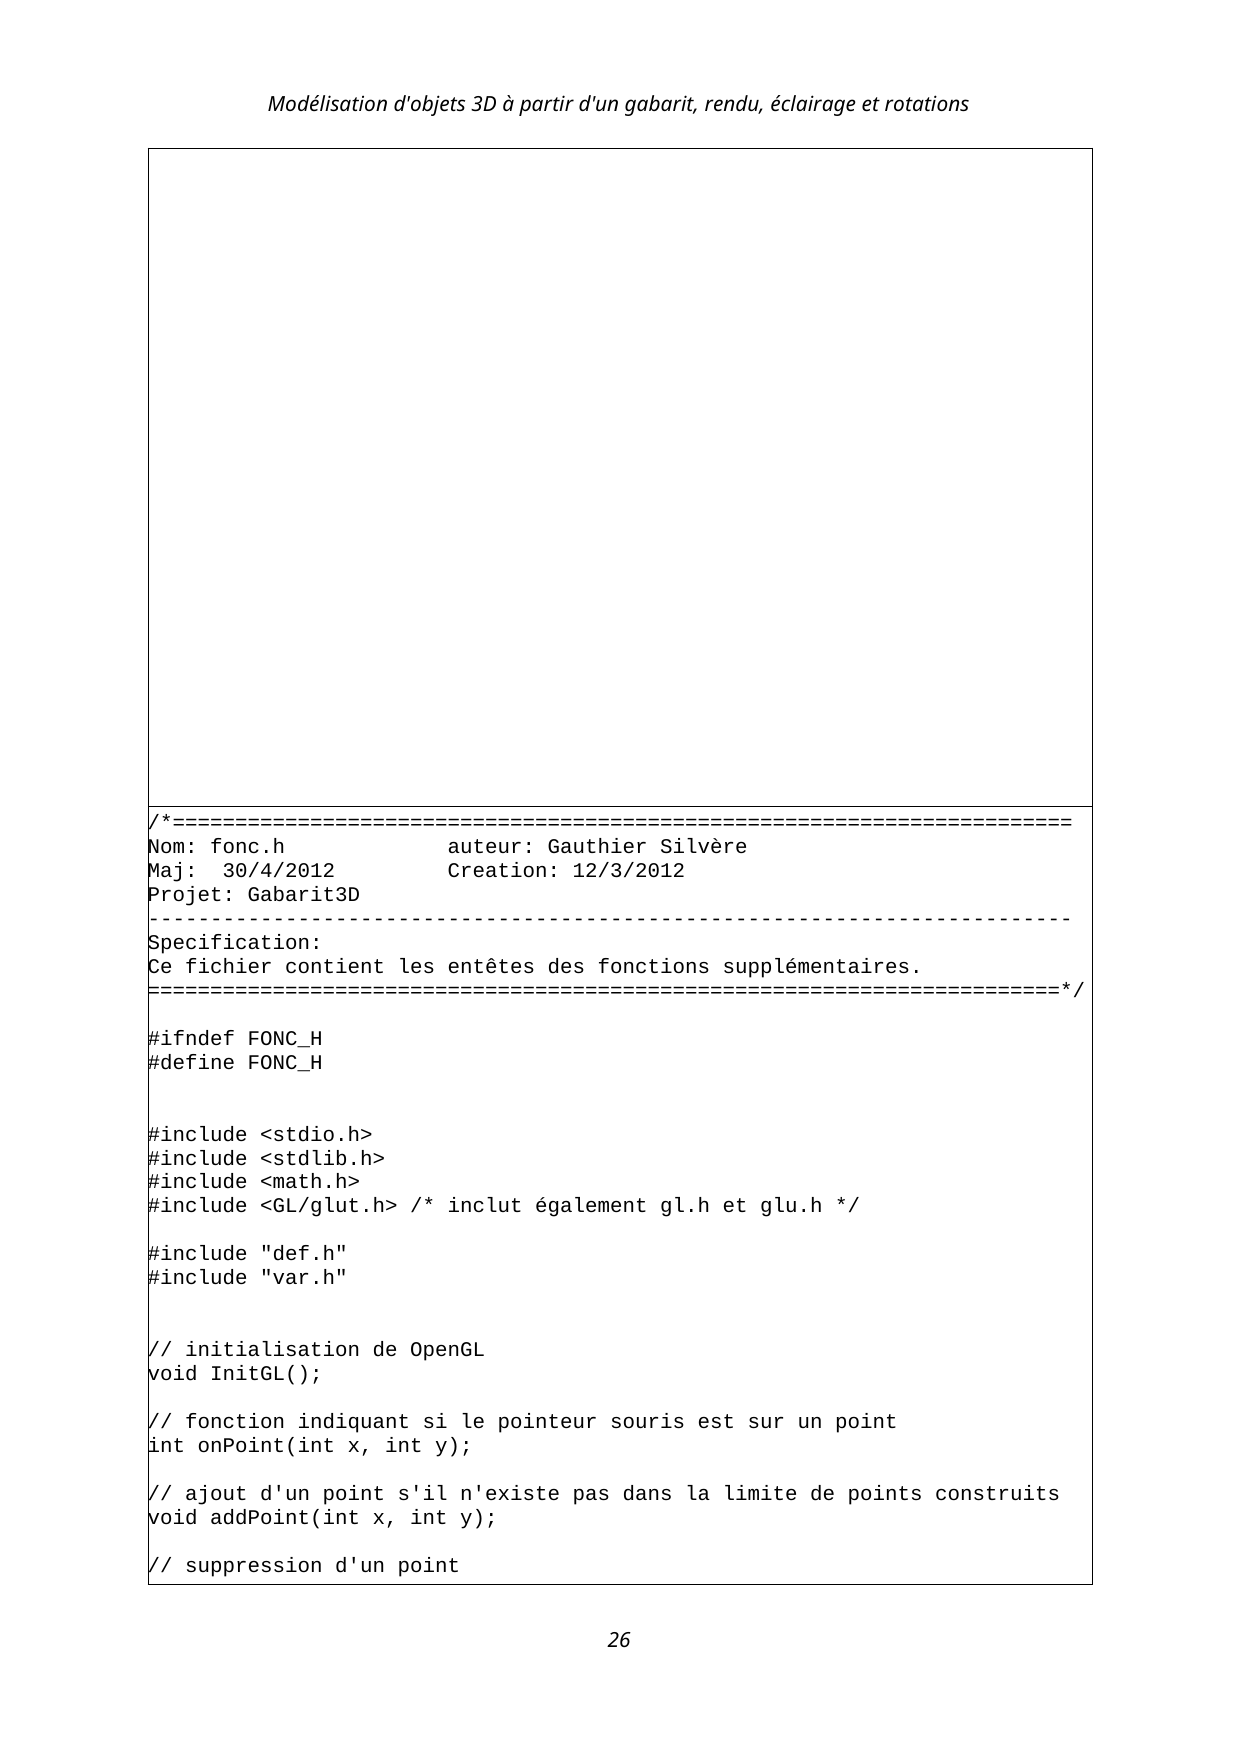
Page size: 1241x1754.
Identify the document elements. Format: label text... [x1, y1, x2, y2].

table_cell [149, 149, 1092, 806]
table_cell /*======================================================================== Nom: fonc.h auteur: Gauthier Silvère Maj: 30/4/2012 Creation: 12/3/2012 Projet: Gabarit3D -------------------------------------------------------------------------- Specification: Ce fichier contient les entêtes des fonctions supplémentaires. =========================================================================*/ #ifndef FONC_H #define FONC_H #include <stdio.h> #include <stdlib.h> #include <math.h> #include <GL/glut.h> /* inclut également gl.h et glu.h */ #include "def.h" #include "var.h" // initialisation de OpenGL void InitGL(); // fonction indiquant si le pointeur souris est sur un point int onPoint(int x, int y); // ajout d'un point s'il n'existe pas dans la limite de points construits void addPoint(int x, int y); // suppression d'un point [149, 807, 1092, 1584]
